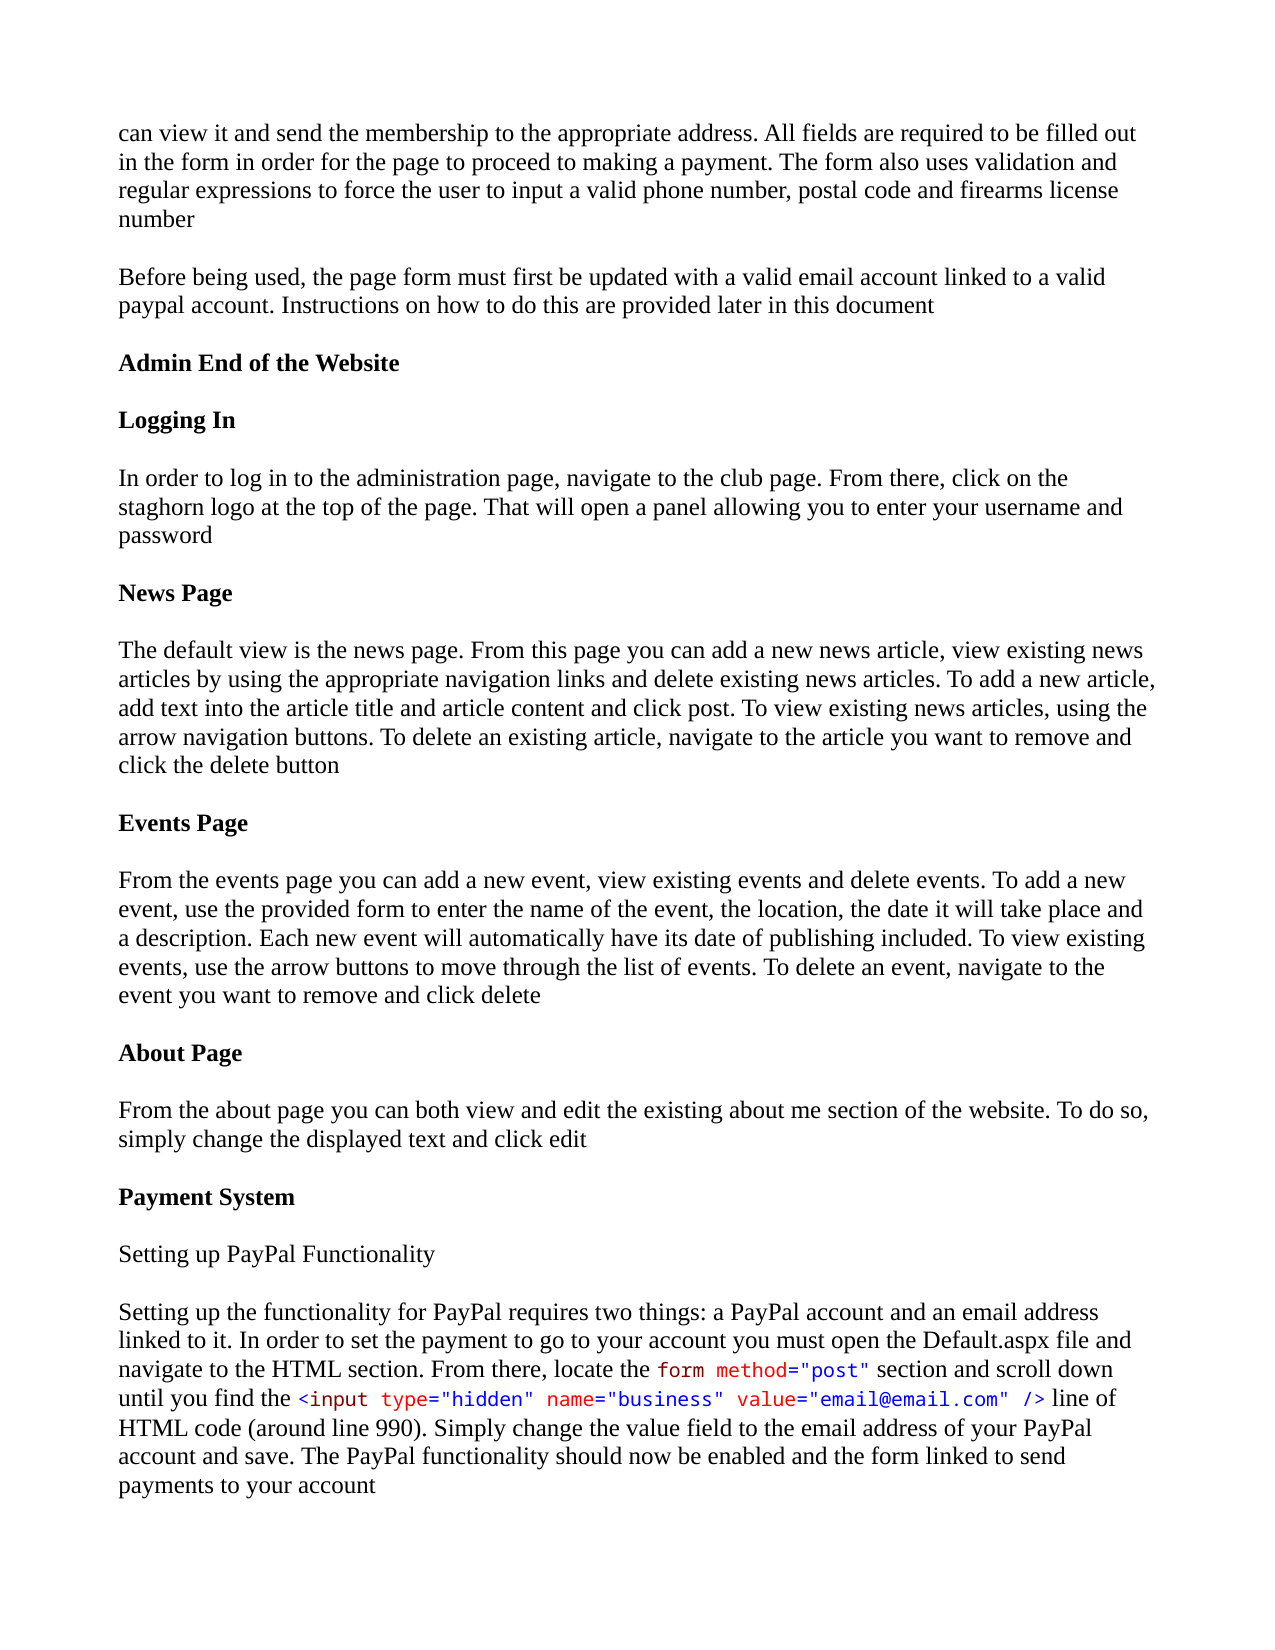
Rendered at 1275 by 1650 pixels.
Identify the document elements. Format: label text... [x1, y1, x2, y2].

text About Page [118, 1038, 1157, 1067]
text Logging In [118, 406, 1157, 434]
text The default view is the news page. From this page you can add a new news article, view existing news articles by using the appropriate navigation links and delete existing news articles. To add a new article, add text into the article title and article content and click post. To view existing news articles, using the arrow navigation buttons. To delete an existing article, navigate to the article you want to remove and click the delete button [118, 636, 1157, 779]
text News Page [118, 578, 1157, 607]
text Before being used, the page form must first be updated with a valid email account linked to a valid paypal account. Instructions on how to do this are provided later in this document [118, 262, 1157, 319]
text Admin End of the Website [118, 348, 1157, 377]
text In order to log in to the administration page, navigate to the club page. From there, click on the staghorn logo at the top of the page. That will open a panel allowing you to enter your username and password [118, 463, 1157, 549]
text From the events page you can add a new event, view existing events and delete events. To add a new event, use the provided form to enter the name of the event, the location, the date it will take place and a description. Each new event will automatically have its date of publishing included. To view existing events, use the arrow buttons to move through the list of events. To delete an event, navigate to the event you want to remove and click delete [118, 866, 1157, 1009]
text Payment System [118, 1182, 1157, 1211]
text Setting up PayPal Functionality [118, 1239, 1157, 1268]
text Events Page [118, 808, 1157, 837]
text From the about page you can both view and edit the existing about me section of the website. To do so, simply change the displayed text and click edit [118, 1096, 1157, 1153]
text can view it and send the membership to the appropriate address. All fields are required to be filled out in the form in order for the page to proceed to making a payment. The form also uses validation and regular expressions to force the user to input a valid phone number, postal code and firearms license number [118, 118, 1157, 233]
text Setting up the functionality for PayPal requires two things: a PayPal account and an email address linked to it. In order to set the payment to go to your account you must open the Default.aspx file and navigate to the HTML section. From there, locate the form method="post" section and scroll down until you find the <input type="hidden" name="business" value="email@email.com" /> line of HTML code (around line 990). Simply change the value field to the email address of your PayPal account and save. The PayPal functionality should now be enabled and the form linked to send payments to your account [118, 1297, 1157, 1499]
